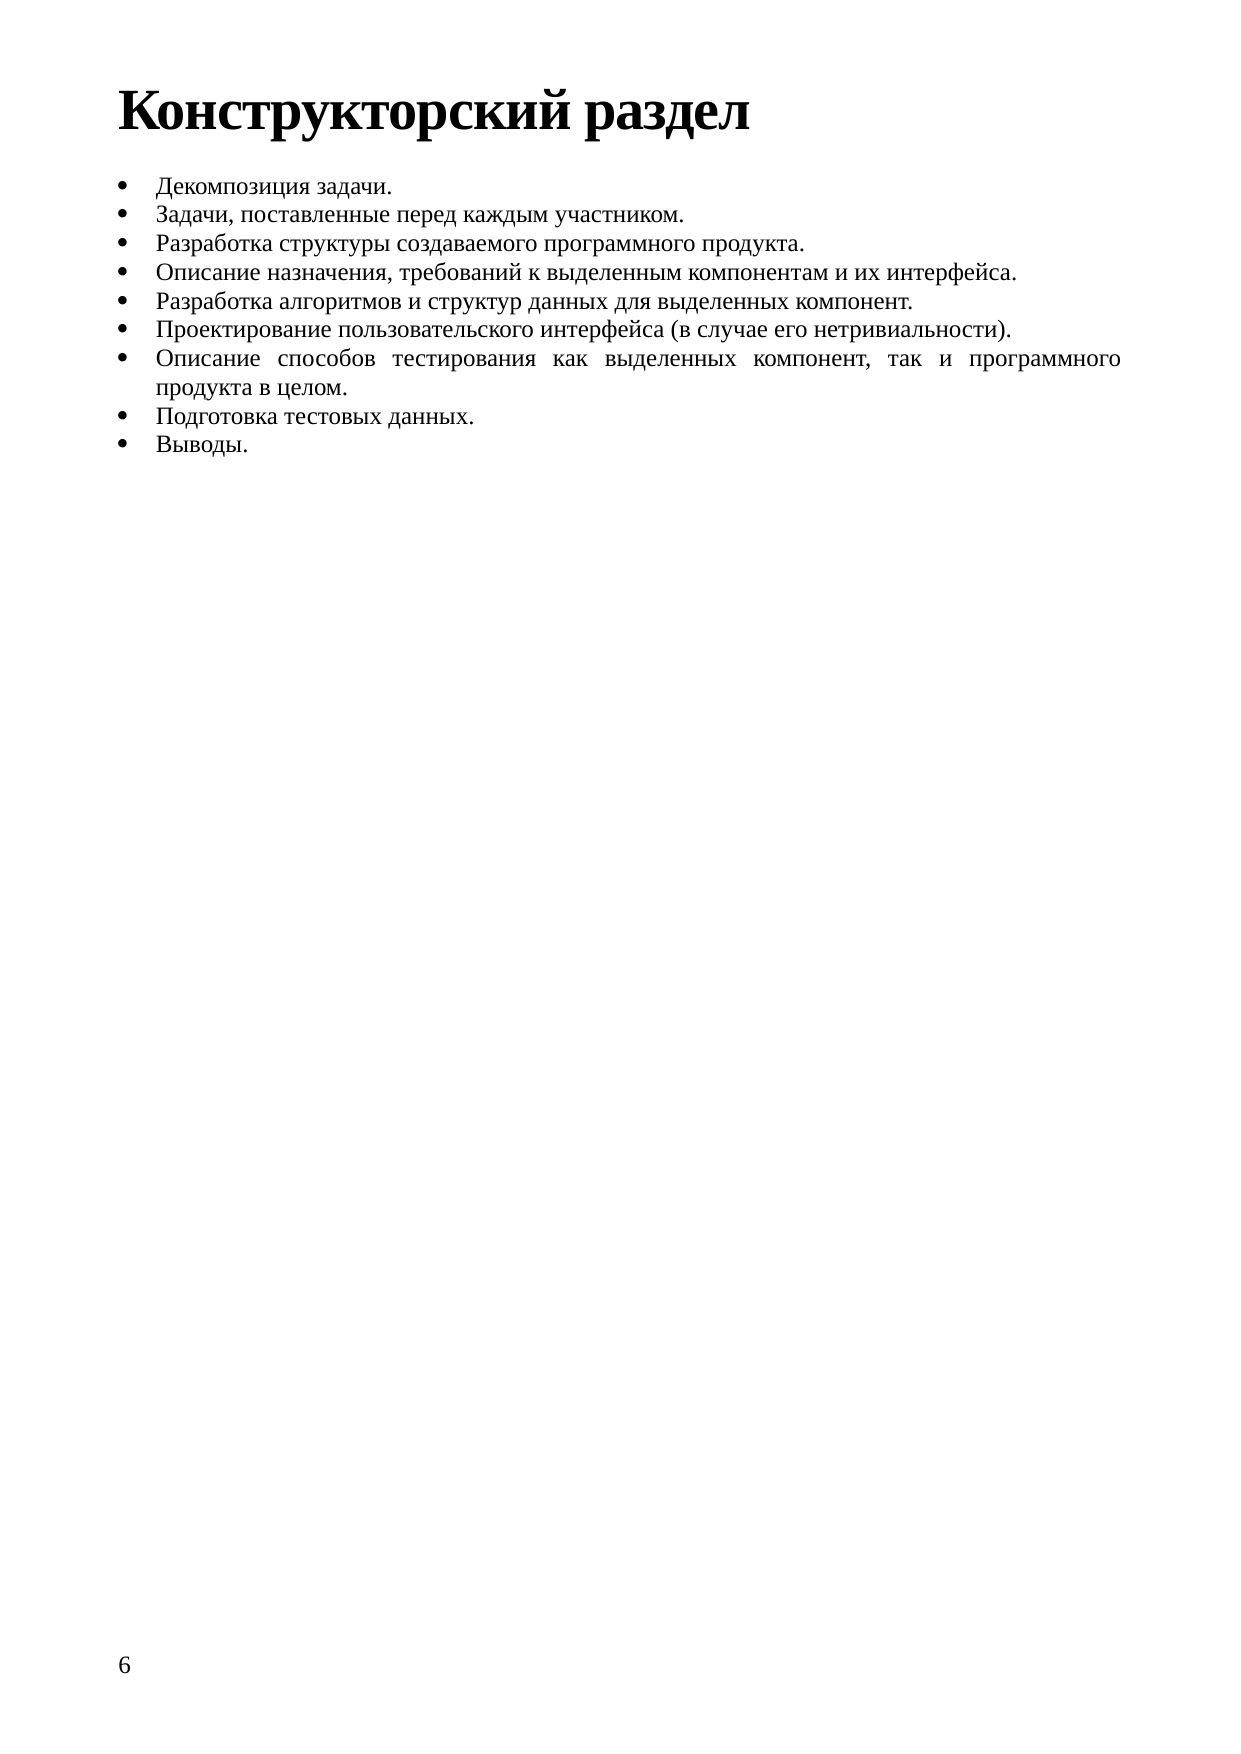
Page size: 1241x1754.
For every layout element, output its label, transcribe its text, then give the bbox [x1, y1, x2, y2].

list Декомпозиция задачи. [118, 171, 1122, 199]
list Описание способов тестирования как выделенных компонент, так и программного продукта в целом. [118, 343, 1122, 401]
list Выводы. [118, 429, 1122, 458]
list Задачи, поставленные перед каждым участником. [118, 199, 1122, 228]
list Подготовка тестовых данных. [118, 401, 1122, 429]
list Разработка структуры создаваемого программного продукта. [118, 228, 1122, 257]
subtitle Конструкторский раздел [118, 75, 1122, 142]
list Проектирование пользовательского интерфейса (в случае его нетривиальности). [118, 314, 1122, 343]
list Разработка алгоритмов и структур данных для выделенных компонент. [118, 286, 1122, 314]
list Описание назначения, требований к выделенным компонентам и их интерфейса. [118, 257, 1122, 286]
